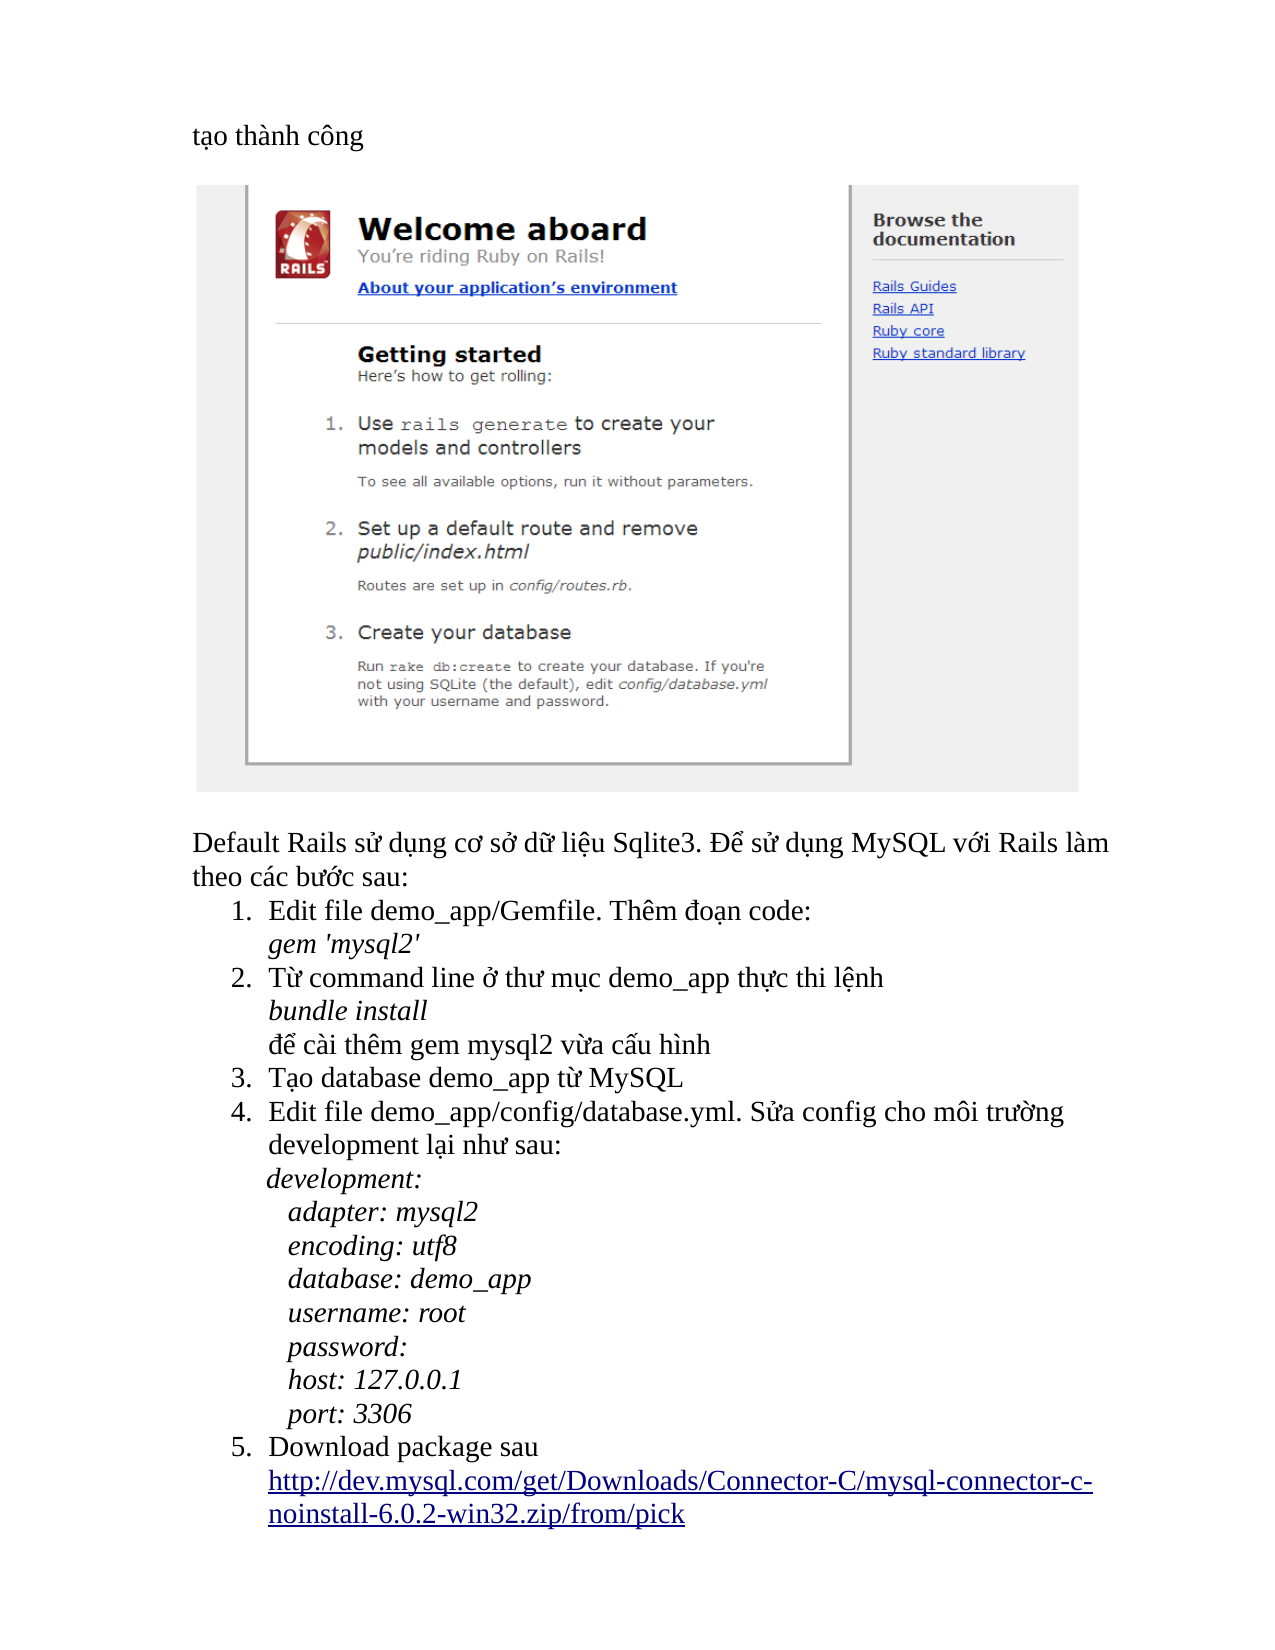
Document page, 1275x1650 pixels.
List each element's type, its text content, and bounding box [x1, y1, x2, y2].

list Edit file demo_app/config/database.yml. Sửa config cho môi trường development lại như sau: [231, 1094, 1157, 1161]
list Từ command line ở thư mục demo_app thực thi lệnh [231, 960, 1157, 993]
text encoding: utf8 [118, 1228, 1157, 1262]
text development: [118, 1161, 1157, 1194]
list Tạo database demo_app từ MySQL [231, 1060, 1157, 1094]
text password: [118, 1329, 1157, 1362]
text host: 127.0.0.1 [118, 1362, 1157, 1396]
list bundle install [231, 993, 1157, 1027]
list để cài thêm gem mysql2 vừa cấu hình [231, 1027, 1157, 1060]
text database: demo_app [118, 1262, 1157, 1295]
text username: root [118, 1295, 1157, 1329]
text adapter: mysql2 [118, 1194, 1157, 1228]
text port: 3306 [118, 1396, 1157, 1429]
list gem 'mysql2' [231, 926, 1157, 960]
list Download package sau [231, 1429, 1157, 1463]
text Default Rails sử dụng cơ sở dữ liệu Sqlite3. Để sử dụng MySQL với Rails làm theo các bước sau: [118, 826, 1157, 893]
list Edit file demo_app/Gemfile. Thêm đoạn code: [231, 893, 1157, 926]
text tạo thành công [118, 118, 1157, 152]
list http://dev.mysql.com/get/Downloads/Connector-C/mysql-connector-c-noinstall-6.0.2-win32.zip/from/pick [231, 1463, 1157, 1530]
picture [196, 185, 1079, 792]
